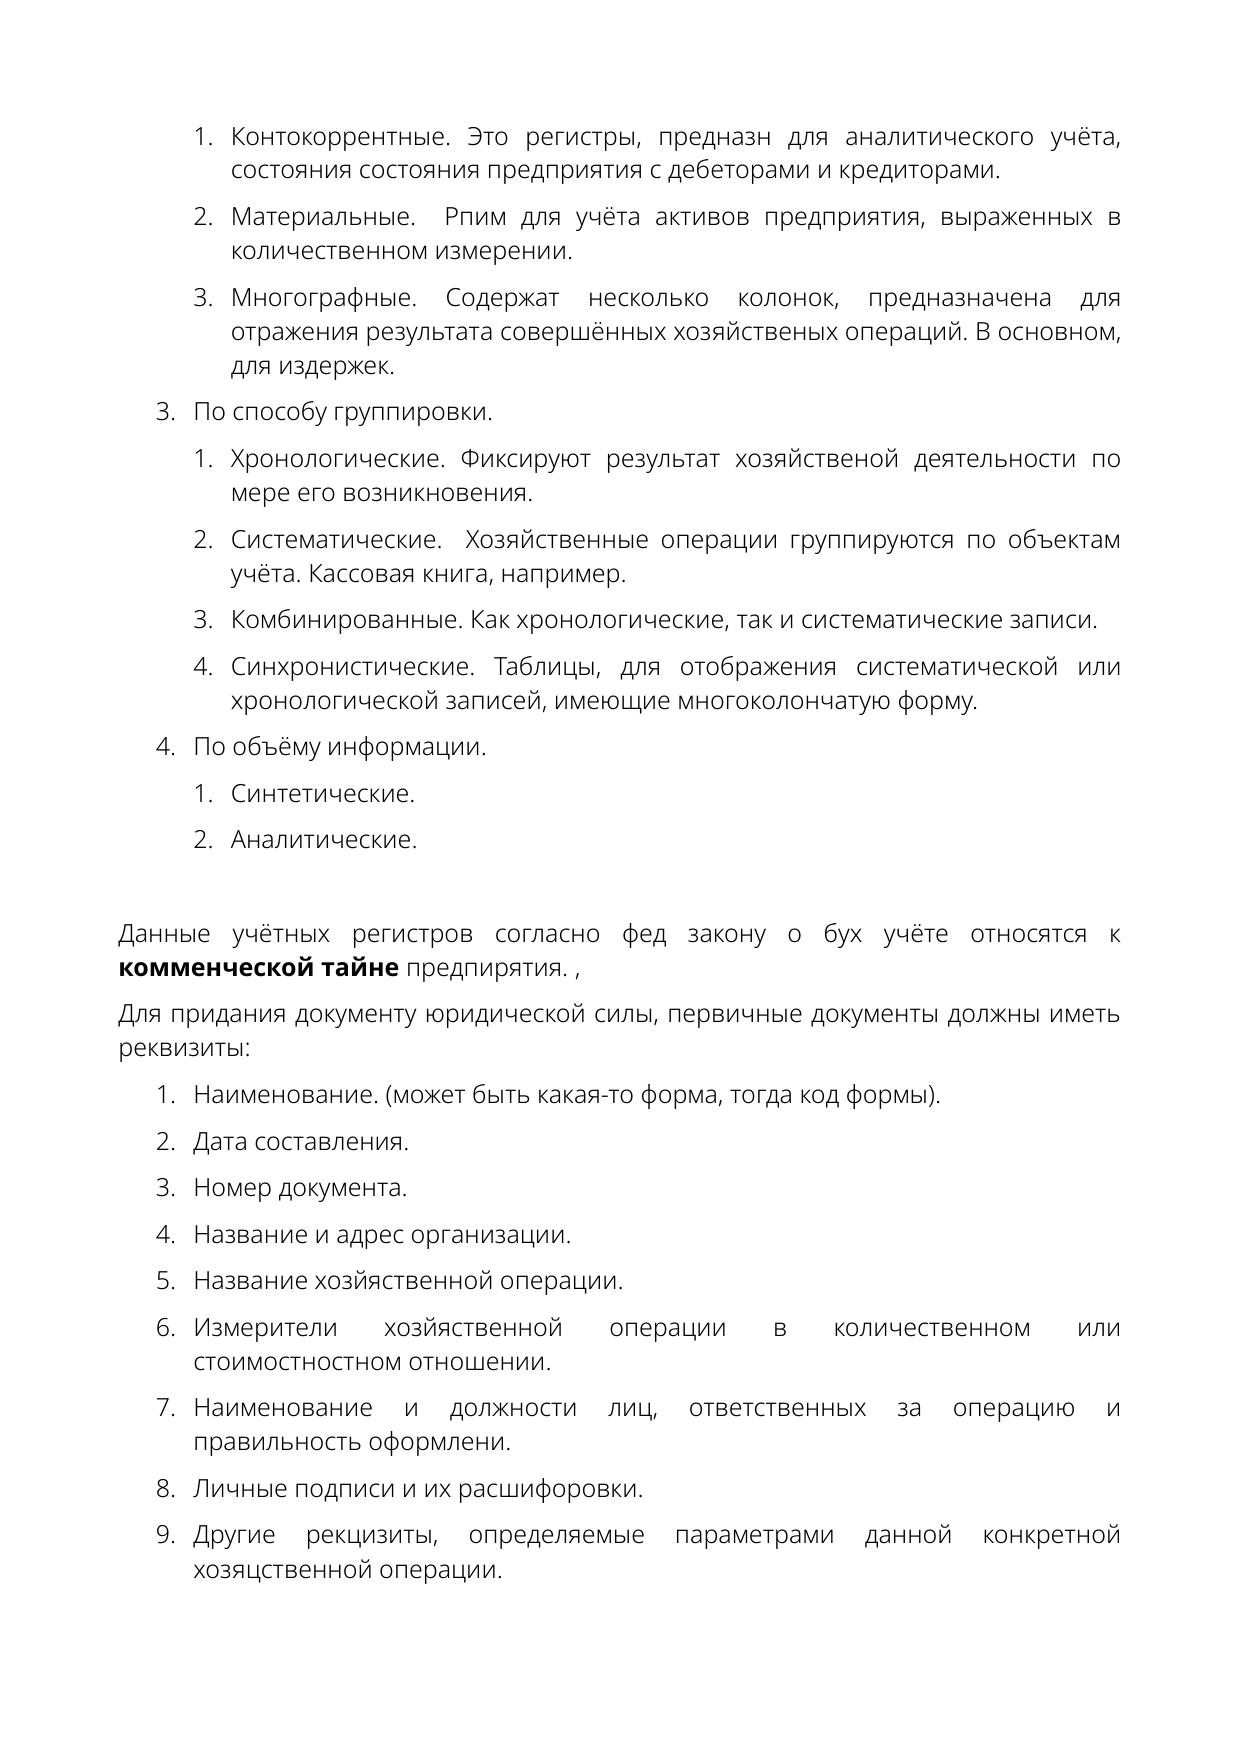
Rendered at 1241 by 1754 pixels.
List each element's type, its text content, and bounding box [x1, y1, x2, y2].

list Аналитические. [193, 822, 1122, 856]
list Название хозйяственной операции. [156, 1263, 1122, 1297]
list Материальные. Рпим для учёта активов предприятия, выраженных в количественном измерении. [193, 199, 1122, 267]
list Контокоррентные. Это регистры, предназн для аналитического учёта, состояния состояния предприятия с дебеторами и кредиторами. [193, 118, 1122, 186]
list Другие рекцизиты, определяемые параметрами данной конкретной хозяцственной операции. [156, 1517, 1122, 1585]
list Синтетические. [193, 776, 1122, 810]
list По объёму информации. [156, 729, 1122, 763]
text Для придания документу юридической силы, первичные документы должны иметь реквизиты: [118, 996, 1122, 1064]
list Синхронистические. Таблицы, для отображения систематической или хронологической записей, имеющие многоколончатую форму. [193, 648, 1122, 717]
list Номер документа. [156, 1170, 1122, 1204]
list Дата составления. [156, 1123, 1122, 1157]
list Название и адрес организации. [156, 1216, 1122, 1250]
list Хронологические. Фиксируют результат хозяйственой деятельности по мере его возникновения. [193, 441, 1122, 509]
list Наименование. (может быть какая-то форма, тогда код формы). [156, 1077, 1122, 1111]
list Комбинированные. Как хронологические, так и систематические записи. [193, 602, 1122, 636]
list Систематические. Хозяйственные операции группируются по объектам учёта. Кассовая книга, например. [193, 521, 1122, 589]
list Личные подписи и их расшифоровки. [156, 1471, 1122, 1505]
list Измерители хозйяственной операции в количественном или стоимостностном отношении. [156, 1309, 1122, 1377]
list Наименование и должности лиц, ответственных за операцию и правильность оформлени. [156, 1390, 1122, 1458]
list Многографные. Содержат несколько колонок, предназначена для отражения результата совершённых хозяйственых операций. В основном, для издержек. [193, 279, 1122, 382]
text Данные учётных регистров согласно фед закону о бух учёте относятся к комменческой тайне предпирятия. , [118, 915, 1122, 983]
list По способу группировки. [156, 394, 1122, 428]
